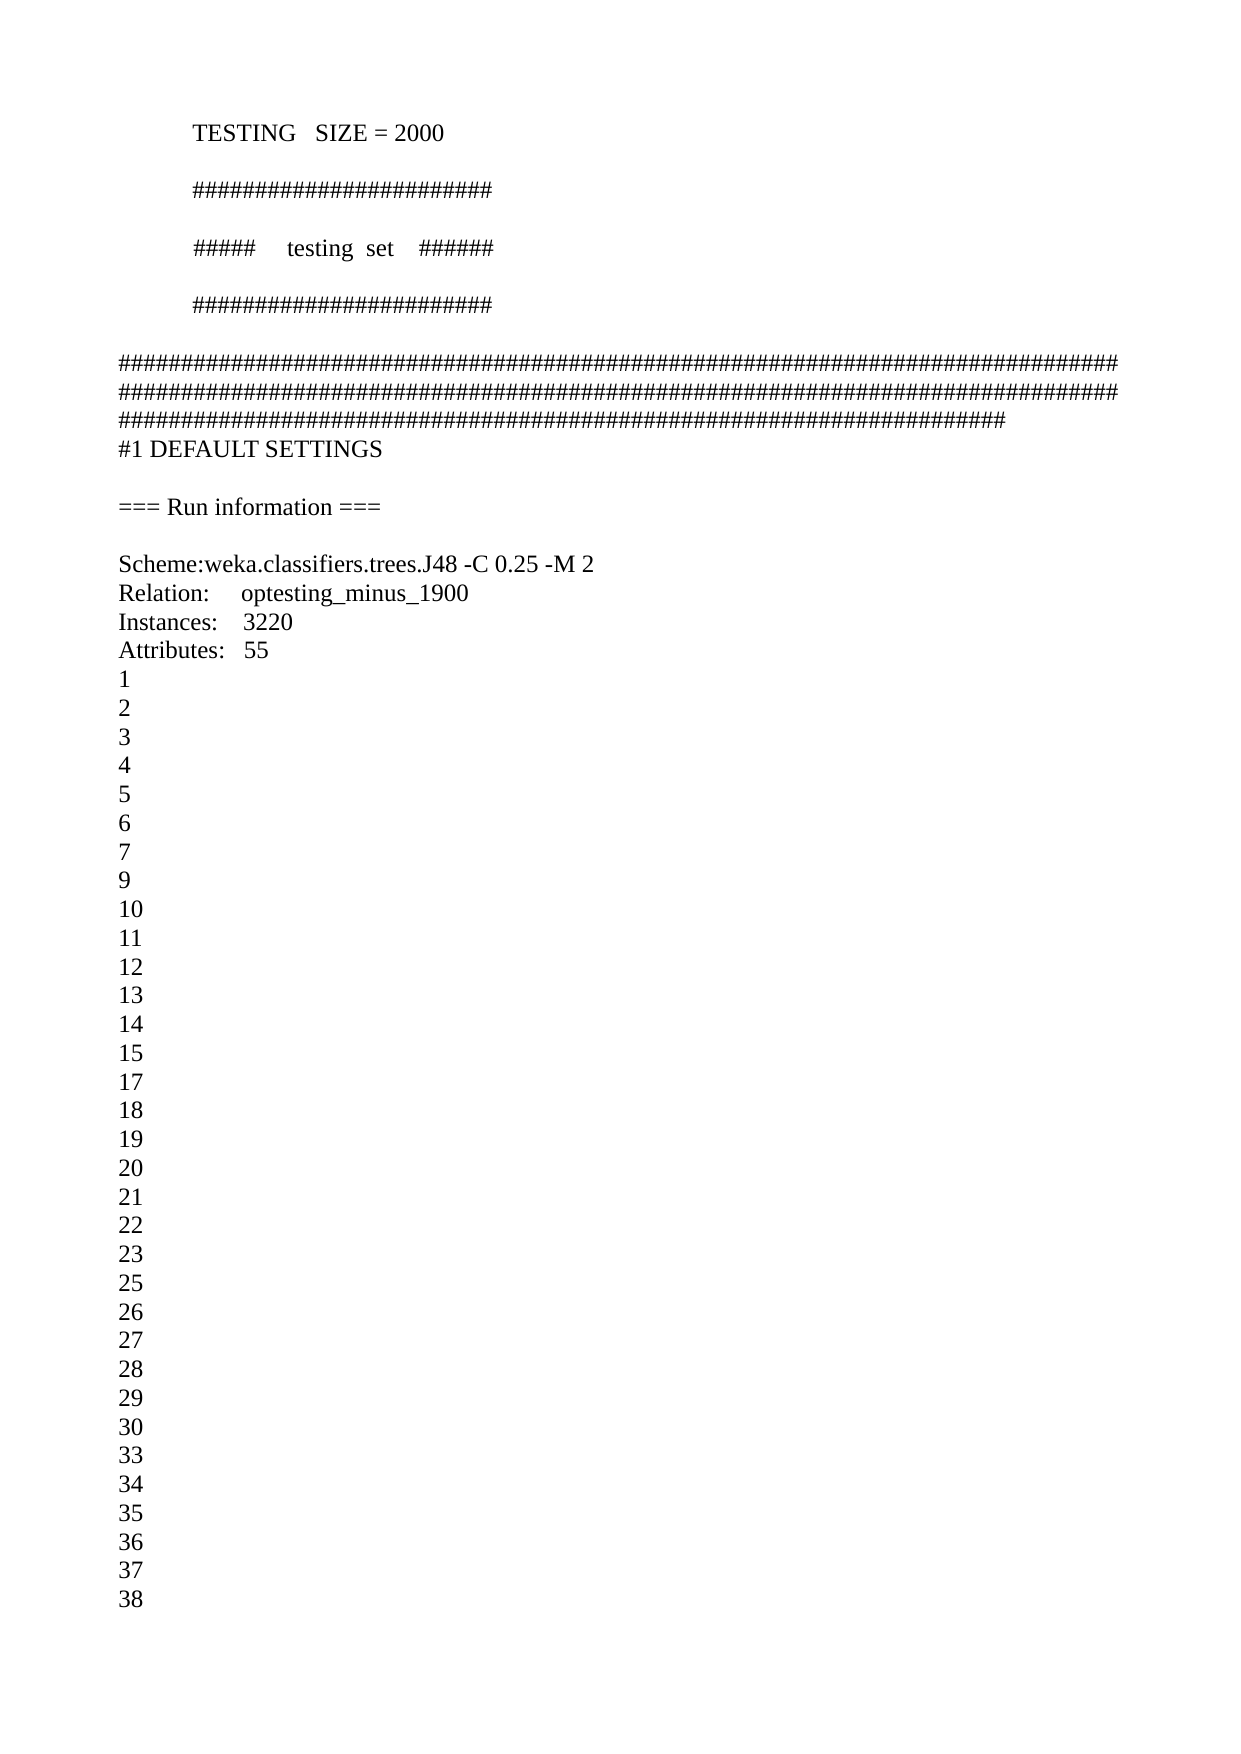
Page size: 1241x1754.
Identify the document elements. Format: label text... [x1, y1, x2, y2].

text 1 [118, 664, 1122, 693]
text 36 [118, 1527, 1122, 1556]
text ######################## [118, 147, 1122, 204]
text 4 [118, 751, 1122, 779]
text 23 [118, 1239, 1122, 1268]
text #1 DEFAULT SETTINGS [118, 434, 1122, 463]
text Attributes: 55 [118, 636, 1122, 664]
text 20 [118, 1153, 1122, 1182]
text 18 [118, 1096, 1122, 1124]
text 11 [118, 923, 1122, 952]
text 12 [118, 952, 1122, 981]
text 33 [118, 1441, 1122, 1469]
text TESTING SIZE = 2000 [118, 118, 1122, 147]
text 19 [118, 1124, 1122, 1153]
text ######################## [118, 262, 1122, 319]
text 13 [118, 981, 1122, 1009]
text 38 [118, 1584, 1122, 1613]
text 5 [118, 779, 1122, 808]
text Instances: 3220 [118, 607, 1122, 636]
text 28 [118, 1354, 1122, 1383]
text ##### testing set ###### [118, 233, 1122, 262]
text ####################################################################################################################################################################################################################################### [118, 348, 1122, 434]
text 34 [118, 1469, 1122, 1498]
text 2 [118, 693, 1122, 722]
text 22 [118, 1211, 1122, 1239]
text 21 [118, 1182, 1122, 1211]
text 10 [118, 894, 1122, 923]
text 37 [118, 1556, 1122, 1584]
text 9 [118, 866, 1122, 894]
text 7 [118, 837, 1122, 866]
text 14 [118, 1009, 1122, 1038]
text 35 [118, 1498, 1122, 1527]
text 26 [118, 1297, 1122, 1326]
text 27 [118, 1326, 1122, 1354]
text 3 [118, 722, 1122, 751]
text Scheme:weka.classifiers.trees.J48 -C 0.25 -M 2 [118, 549, 1122, 578]
text 17 [118, 1067, 1122, 1096]
text 29 [118, 1383, 1122, 1412]
text 25 [118, 1268, 1122, 1297]
text 30 [118, 1412, 1122, 1441]
text === Run information === [118, 492, 1122, 521]
text 15 [118, 1038, 1122, 1067]
text Relation: optesting_minus_1900 [118, 578, 1122, 607]
text 6 [118, 808, 1122, 837]
